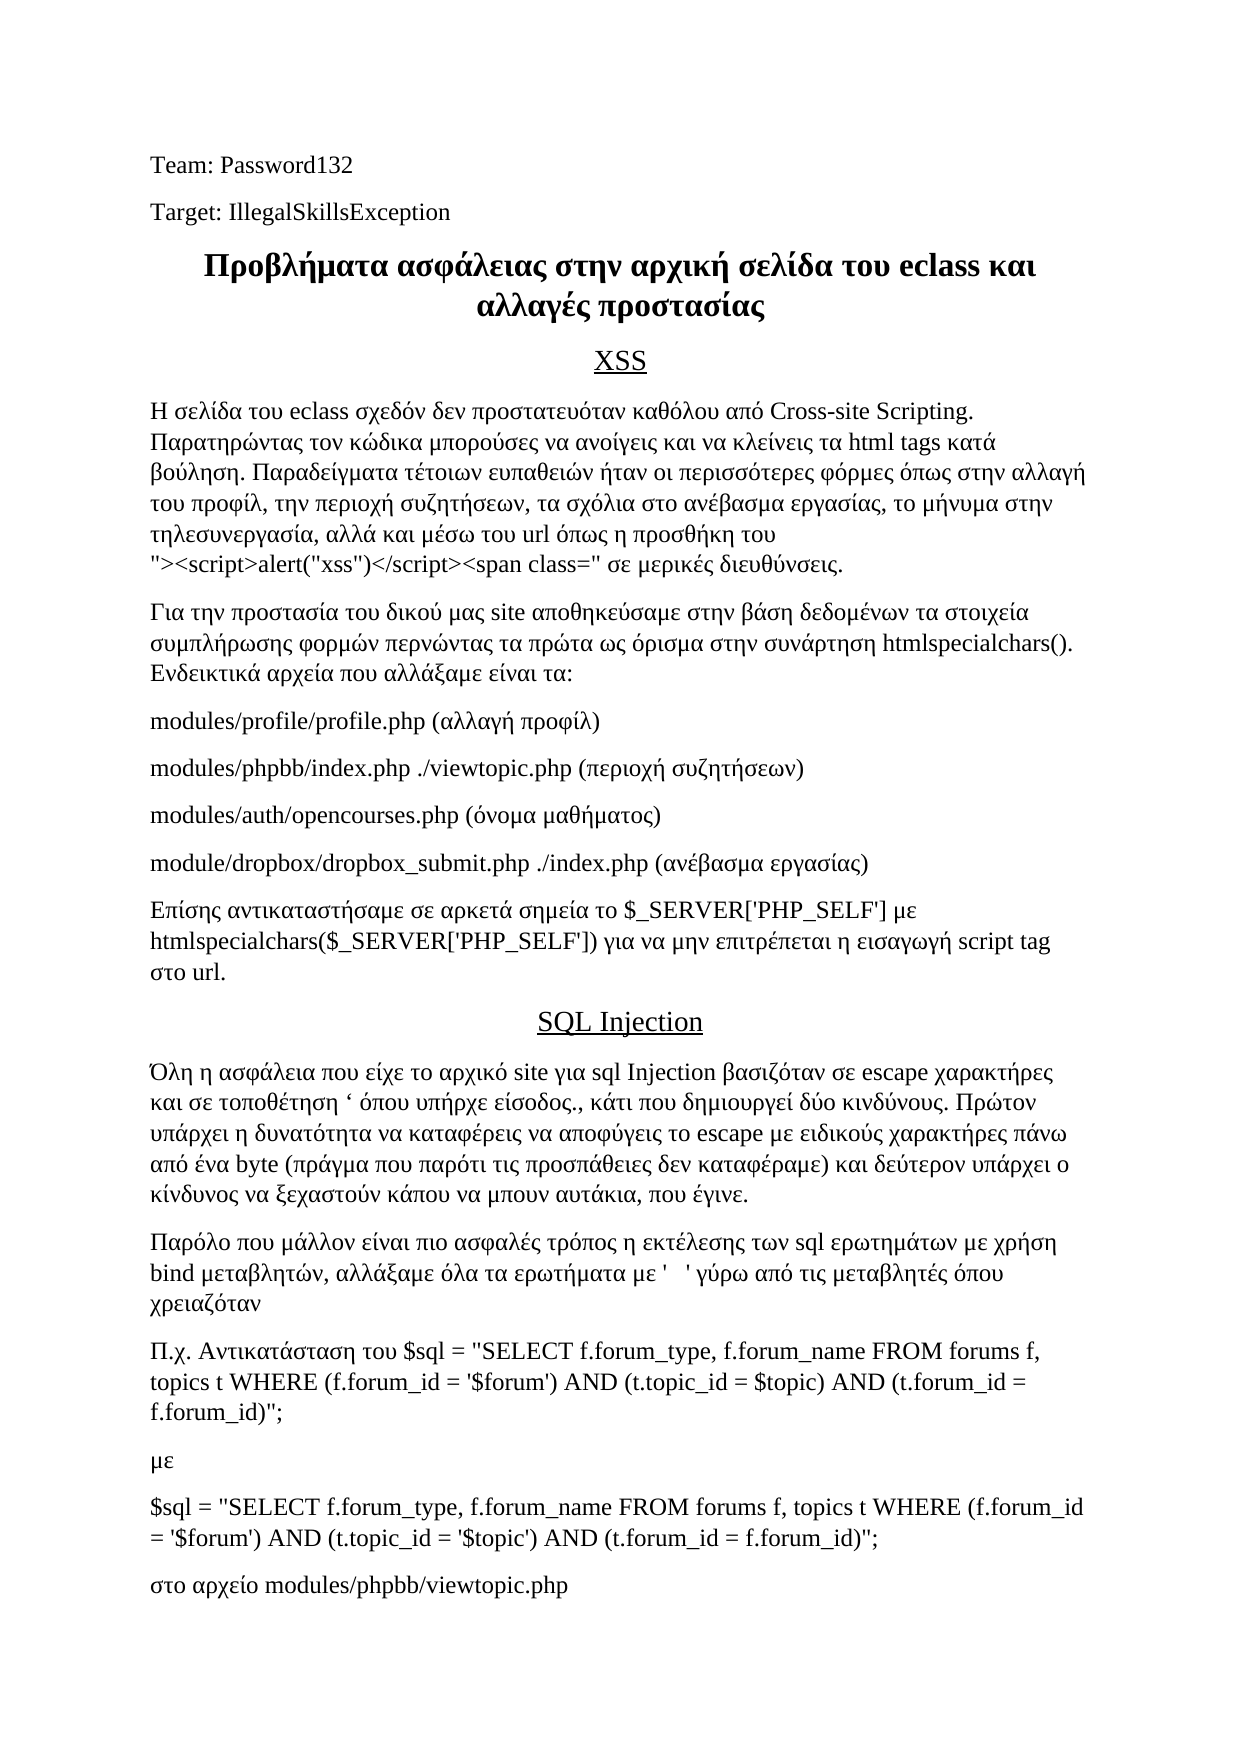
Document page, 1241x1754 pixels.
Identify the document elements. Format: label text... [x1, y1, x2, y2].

text Προβλήματα ασφάλειας στην αρχική σελίδα του eclass και αλλαγές προστασίας [150, 245, 1090, 324]
text στο αρχείο modules/phpbb/viewtopic.php [150, 1570, 1090, 1599]
text modules/phpbb/index.php ./viewtopic.php (περιοχή συζητήσεων) [150, 753, 1090, 782]
text module/dropbox/dropbox_submit.php ./index.php (ανέβασμα εργασίας) [150, 848, 1090, 877]
text Team: Password132 [150, 150, 1090, 179]
text με [150, 1445, 1090, 1473]
text Για την προστασία του δικού μας site αποθηκεύσαμε στην βάση δεδομένων τα στοιχεία συμπλήρωσης φορμών περνώντας τα πρώτα ως όρισμα στην συνάρτηση htmlspecialchars(). Ενδεικτικά αρχεία που αλλάξαμε είναι τα: [150, 597, 1090, 687]
text XSS [150, 343, 1090, 377]
text $sql = "SELECT f.forum_type, f.forum_name FROM forums f, topics t WHERE (f.forum_id = '$forum') AND (t.topic_id = '$topic') AND (t.forum_id = f.forum_id)"; [150, 1492, 1090, 1552]
text Π.χ. Αντικατάσταση του $sql = "SELECT f.forum_type, f.forum_name FROM forums f, topics t WHERE (f.forum_id = '$forum') AND (t.topic_id = $topic) AND (t.forum_id = f.forum_id)"; [150, 1336, 1090, 1426]
text Επίσης αντικαταστήσαμε σε αρκετά σημεία το $_SERVER['PHP_SELF'] με htmlspecialchars($_SERVER['PHP_SELF']) για να μην επιτρέπεται η εισαγωγή script tag στο url. [150, 895, 1090, 986]
text Όλη η ασφάλεια που είχε το αρχικό site για sql Injection βασιζόταν σε escape χαρακτήρες και σε τοποθέτηση ‘ όπου υπήρχε είσοδος., κάτι που δημιουργεί δύο κινδύνους. Πρώτον υπάρχει η δυνατότητα να καταφέρεις να αποφύγεις το escape με ειδικούς χαρακτήρες πάνω από ένα byte (πράγμα που παρότι τις προσπάθειες δεν καταφέραμε) και δεύτερον υπάρχει ο κίνδυνος να ξεχαστούν κάπου να μπουν αυτάκια, που έγινε. [150, 1057, 1090, 1208]
text Η σελίδα του eclass σχεδόν δεν προστατευόταν καθόλου από Cross-site Scripting. Παρατηρώντας τον κώδικα μπορούσες να ανοίγεις και να κλείνεις τα html tags κατά βούληση. Παραδείγματα τέτοιων ευπαθειών ήταν οι περισσότερες φόρμες όπως στην αλλαγή του προφίλ, την περιοχή συζητήσεων, τα σχόλια στο ανέβασμα εργασίας, το μήνυμα στην τηλεσυνεργασία, αλλά και μέσω του url όπως η προσθήκη του "><script>alert("xss")</script><span class=" σε μερικές διευθύνσεις. [150, 396, 1090, 578]
text Target: IllegalSkillsException [150, 197, 1090, 226]
text modules/profile/profile.php (αλλαγή προφίλ) [150, 706, 1090, 734]
text SQL Injection [150, 1004, 1090, 1038]
text modules/auth/opencourses.php (όνομα μαθήματος) [150, 801, 1090, 829]
text Παρόλο που μάλλον είναι πιο ασφαλές τρόπος η εκτέλεσης των sql ερωτημάτων με χρήση bind μεταβλητών, αλλάξαμε όλα τα ερωτήματα με ' ' γύρω από τις μεταβλητές όπου χρειαζόταν [150, 1227, 1090, 1317]
